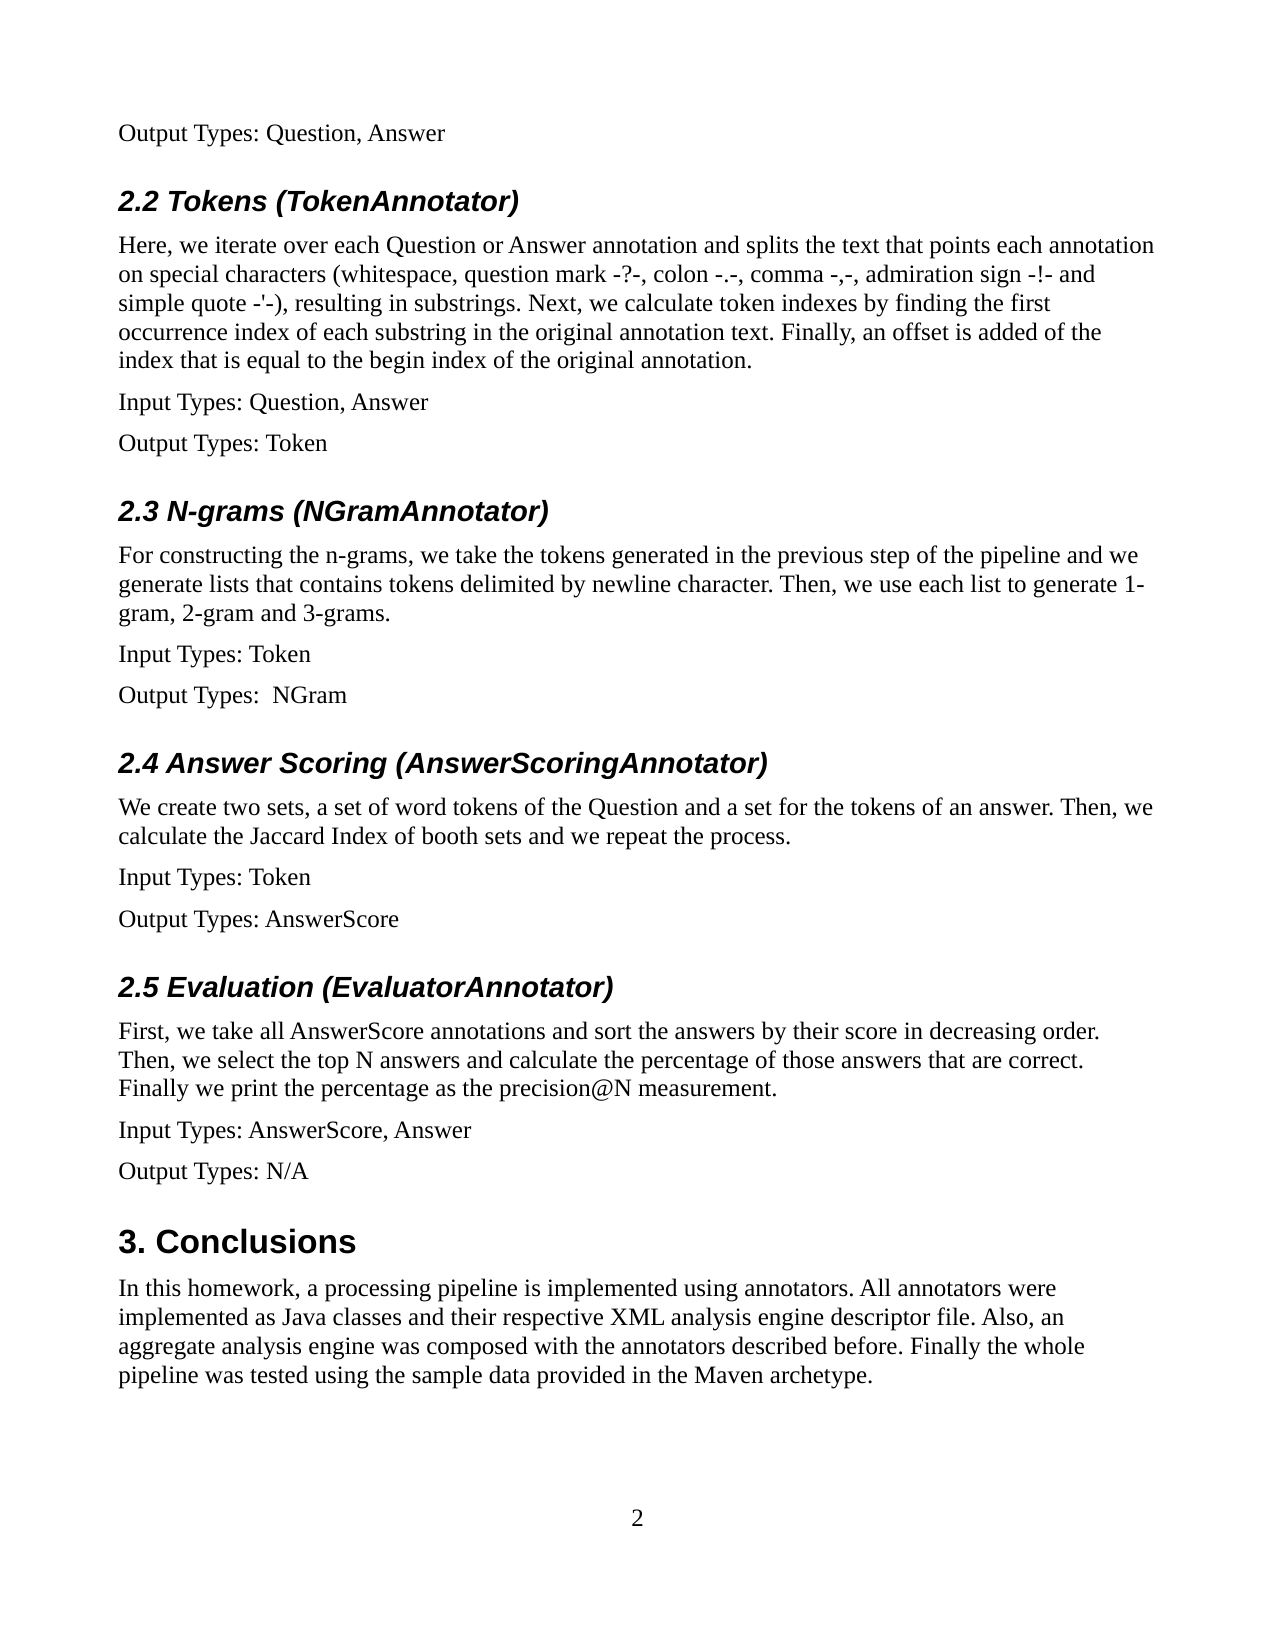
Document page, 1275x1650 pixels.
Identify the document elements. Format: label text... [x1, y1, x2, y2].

text Input Types: Token [118, 639, 1157, 668]
text Input Types: AnswerScore, Answer [118, 1115, 1157, 1143]
text Output Types: NGram [118, 680, 1157, 709]
text We create two sets, a set of word tokens of the Question and a set for the tokens of an answer. Then, we calculate the Jaccard Index of booth sets and we repeat the process. [118, 792, 1157, 850]
subtitle 3. Conclusions [118, 1222, 1157, 1261]
text Input Types: Question, Answer [118, 387, 1157, 415]
text Output Types: Token [118, 428, 1157, 457]
text Output Types: N/A [118, 1156, 1157, 1185]
text Output Types: AnswerScore [118, 904, 1157, 932]
subtitle 2.2 Tokens (TokenAnnotator) [118, 184, 1157, 218]
subtitle 2.3 N-grams (NGramAnnotator) [118, 494, 1157, 528]
text Input Types: Token [118, 862, 1157, 891]
text First, we take all AnswerScore annotations and sort the answers by their score in decreasing order. Then, we select the top N answers and calculate the percentage of those answers that are correct. Finally we print the percentage as the precision@N measurement. [118, 1016, 1157, 1102]
text For constructing the n-grams, we take the tokens generated in the previous step of the pipeline and we generate lists that contains tokens delimited by newline character. Then, we use each list to generate 1-gram, 2-gram and 3-grams. [118, 540, 1157, 626]
text In this homework, a processing pipeline is implemented using annotators. All annotators were implemented as Java classes and their respective XML analysis engine descriptor file. Also, an aggregate analysis engine was composed with the annotators described before. Finally the whole pipeline was tested using the sample data provided in the Maven archetype. [118, 1273, 1157, 1388]
subtitle 2.5 Evaluation (EvaluatorAnnotator) [118, 970, 1157, 1003]
subtitle 2.4 Answer Scoring (AnswerScoringAnnotator) [118, 746, 1157, 780]
text Here, we iterate over each Question or Answer annotation and splits the text that points each annotation on special characters (whitespace, question mark -?-, colon -.-, comma -,-, admiration sign -!- and simple quote -'-), resulting in substrings. Next, we calculate token indexes by finding the first occurrence index of each substring in the original annotation text. Finally, an offset is added of the index that is equal to the begin index of the original annotation. [118, 230, 1157, 374]
text Output Types: Question, Answer [118, 118, 1157, 147]
